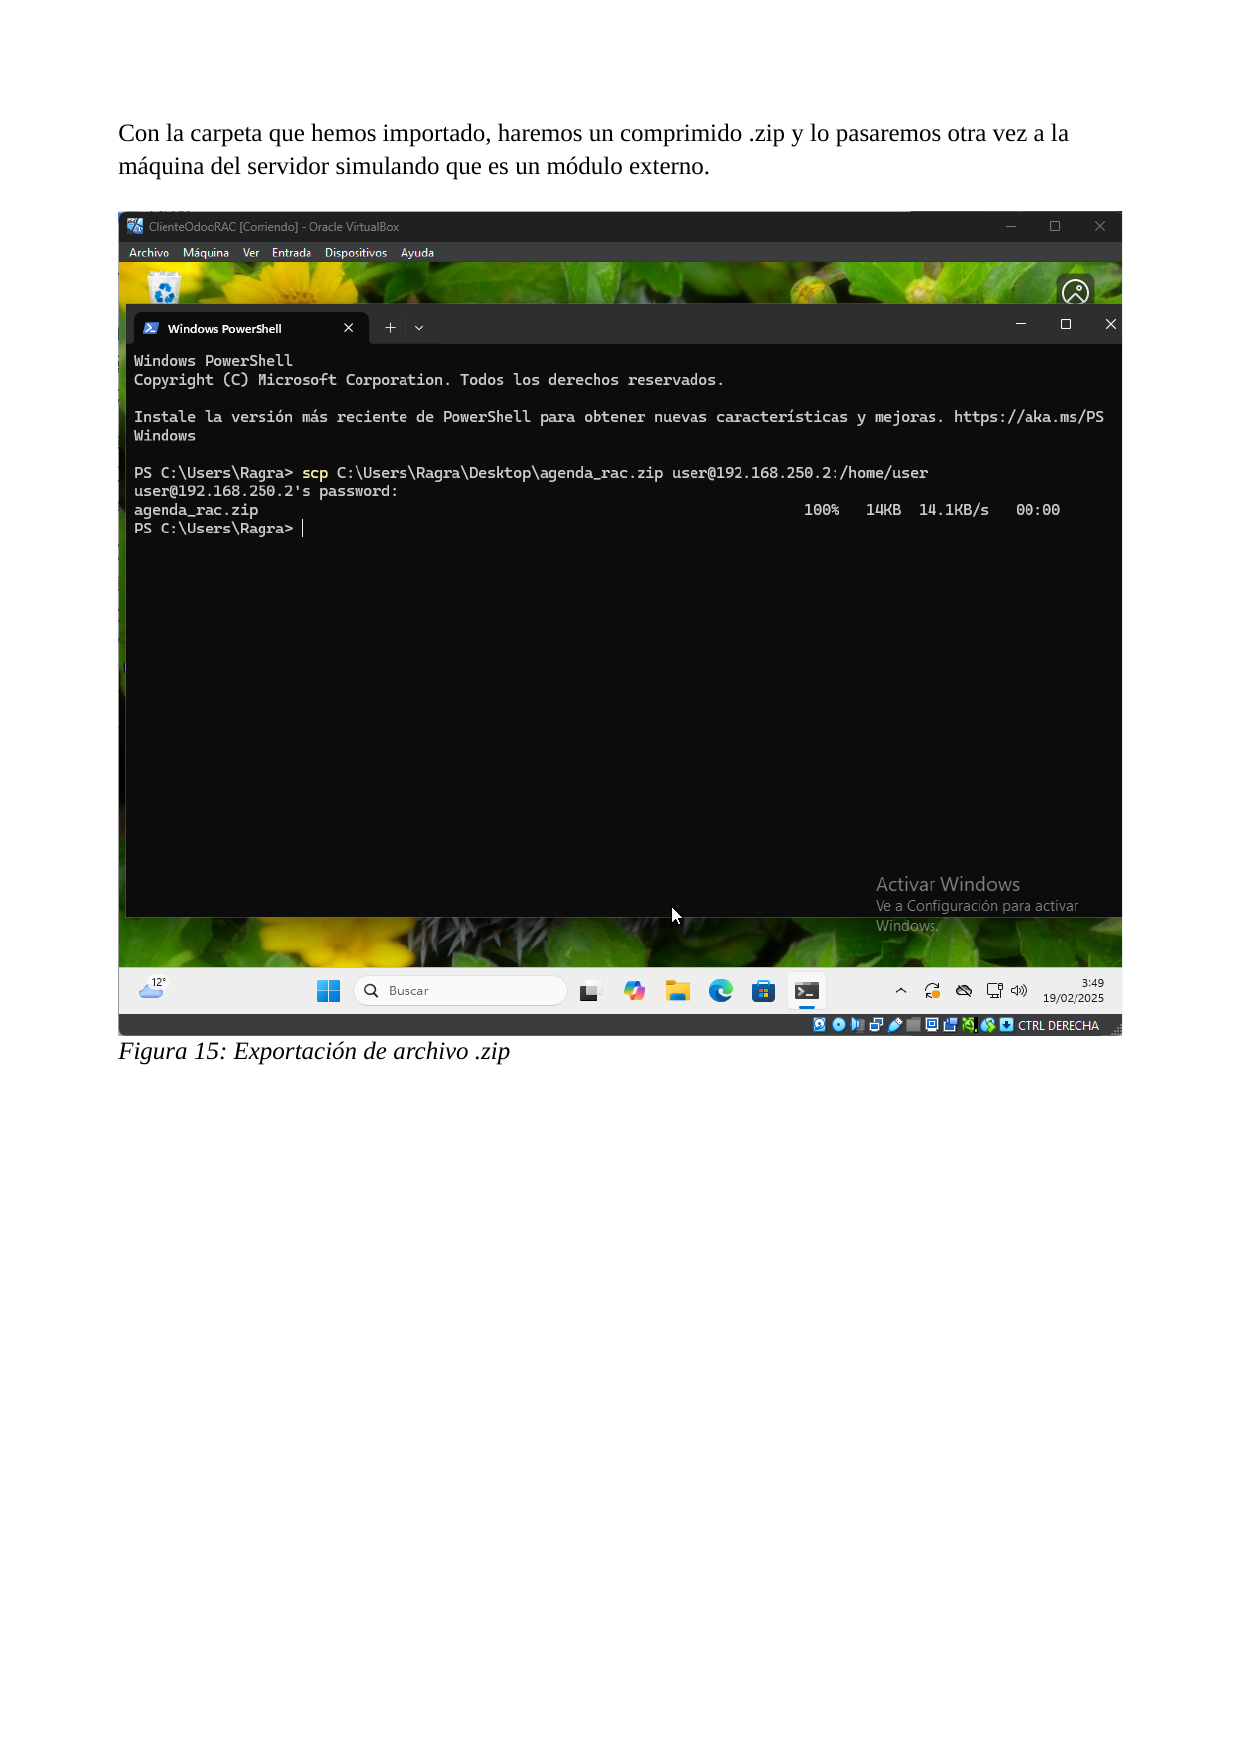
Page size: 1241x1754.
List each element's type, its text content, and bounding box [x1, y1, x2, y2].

picture [118, 211, 1123, 1036]
text Con la carpeta que hemos importado, haremos un comprimido .zip y lo pasaremos otra vez a la máquina del servidor simulando que es un módulo externo. [118, 118, 1122, 180]
text Figura 15: Exportación de archivo .zip [118, 1036, 1122, 1065]
